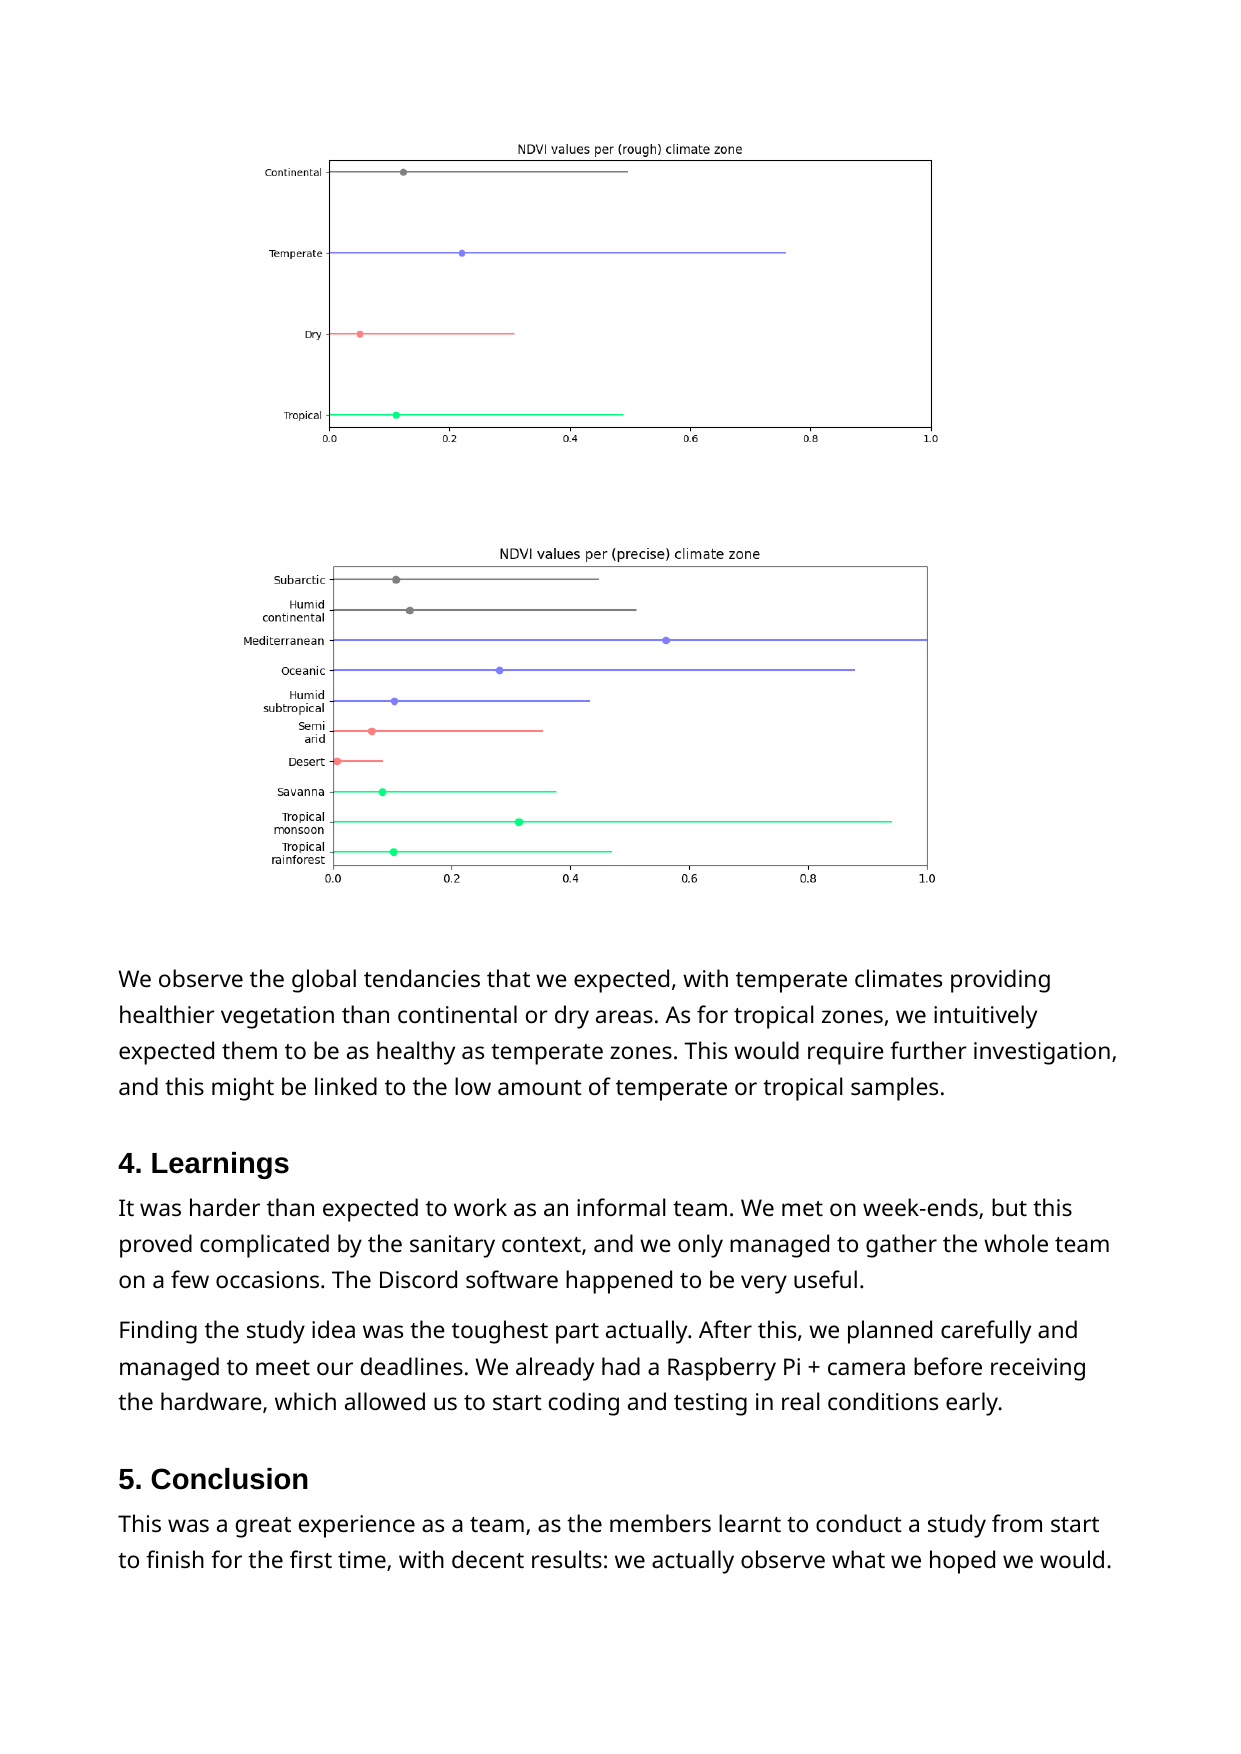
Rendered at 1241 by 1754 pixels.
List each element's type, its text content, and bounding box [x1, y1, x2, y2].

text This was a great experience as a team, as the members learnt to conduct a study from start to finish for the first time, with decent results: we actually observe what we hoped we would. [118, 1508, 1122, 1575]
picture [237, 520, 1003, 908]
text Finding the study idea was the toughest part actually. After this, we planned carefully and managed to meet our deadlines. We already had a Raspberry Pi + camera before receiving the hardware, which allowed us to start coding and testing in real conditions early. [118, 1314, 1122, 1418]
text It was harder than expected to work as an informal team. We met on week-ends, but this proved complicated by the sanitary context, and we only managed to gather the whole team on a few occasions. The Discord software happened to be very useful. [118, 1192, 1122, 1295]
subtitle 4. Learnings [118, 1146, 1122, 1179]
picture [232, 118, 1008, 465]
subtitle 5. Conclusion [118, 1462, 1122, 1495]
text We observe the global tendancies that we expected, with temperate climates providing healthier vegetation than continental or dry areas. As for tropical zones, we intuitively expected them to be as healthy as temperate zones. This would require further investigation, and this might be linked to the low amount of temperate or tropical samples. [118, 963, 1122, 1102]
